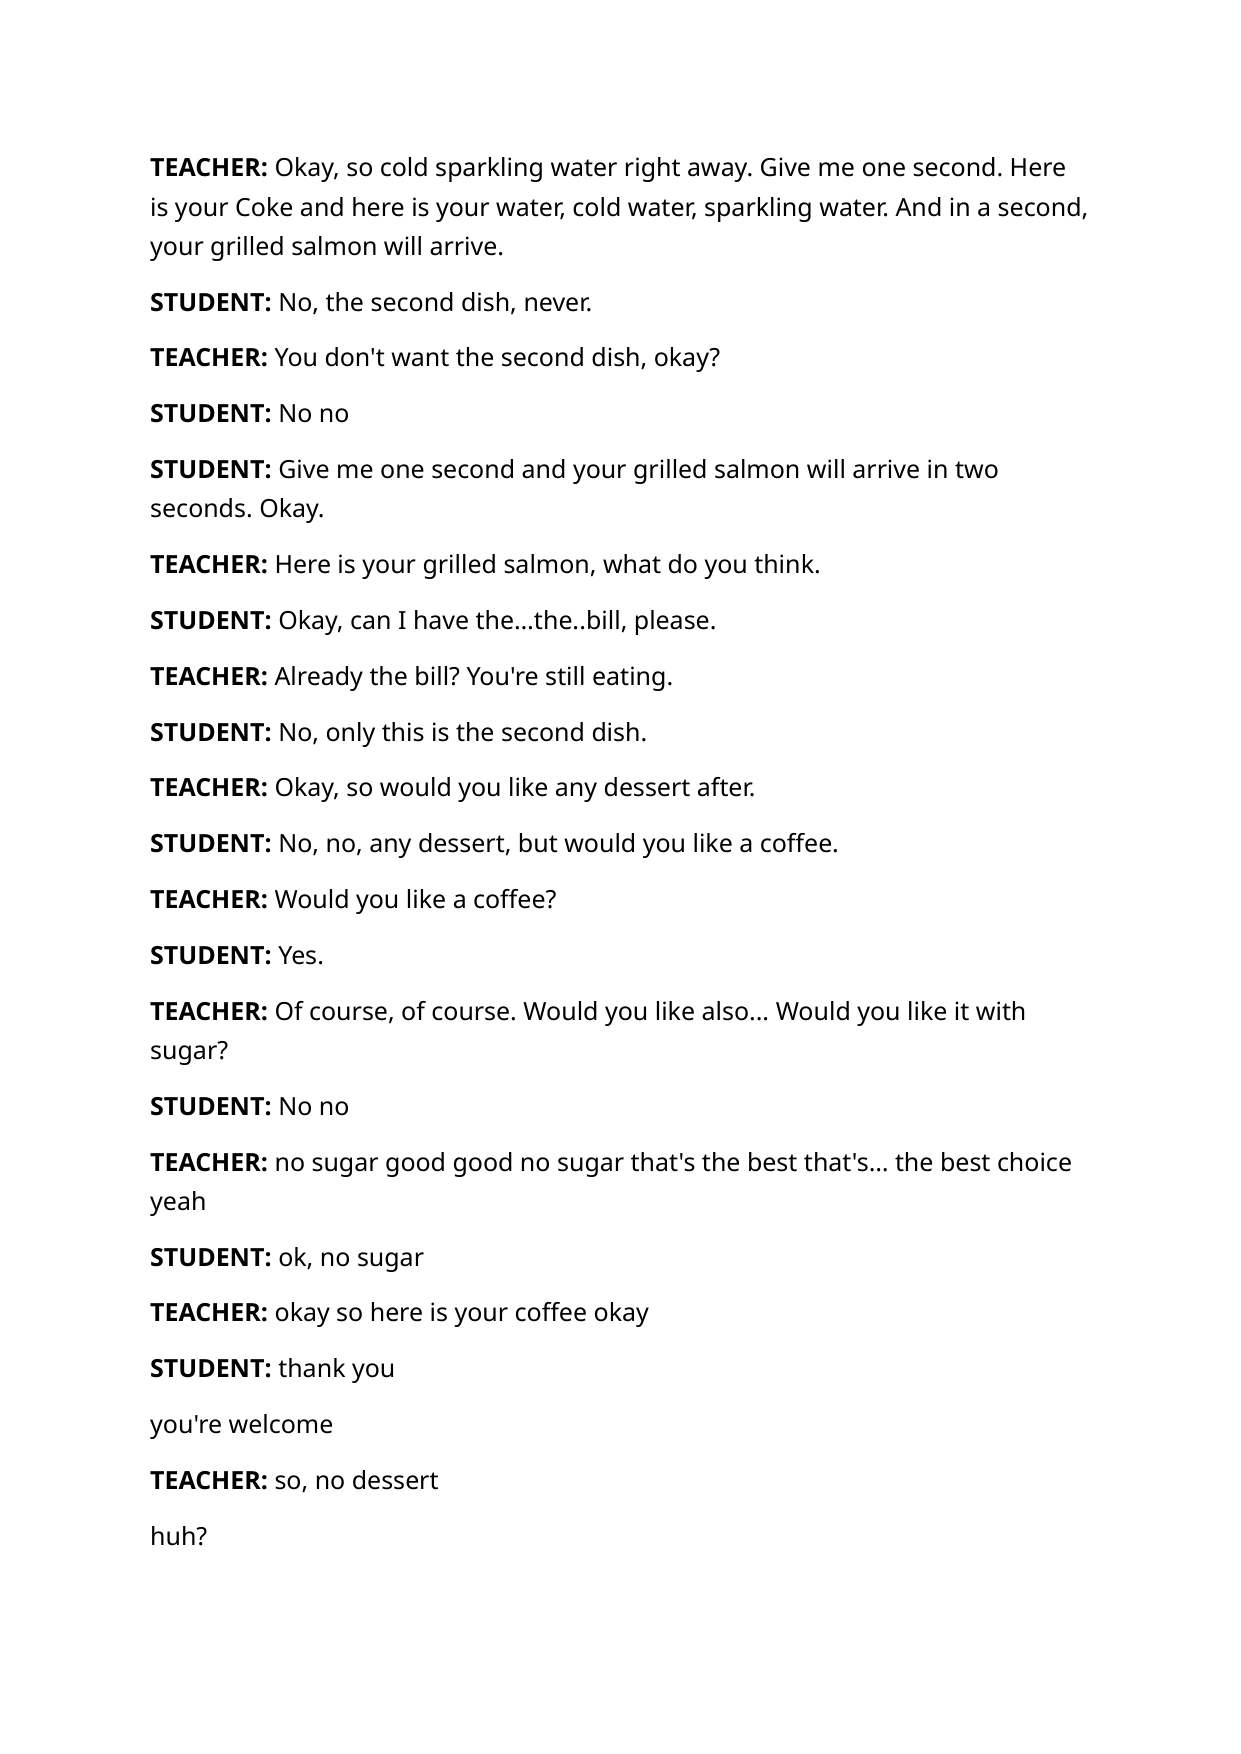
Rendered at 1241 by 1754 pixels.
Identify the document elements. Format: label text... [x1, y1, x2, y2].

text STUDENT: No, no, any dessert, but would you like a coffee. [150, 826, 1090, 860]
text TEACHER: so, no dessert [150, 1462, 1090, 1497]
text STUDENT: No, the second dish, never. [150, 284, 1090, 318]
text huh? [150, 1518, 1090, 1552]
text TEACHER: Here is your grilled salmon, what do you think. [150, 547, 1090, 581]
text STUDENT: Yes. [150, 937, 1090, 972]
text STUDENT: No, only this is the second dish. [150, 714, 1090, 748]
text TEACHER: Would you like a coffee? [150, 882, 1090, 916]
text TEACHER: Okay, so would you like any dessert after. [150, 770, 1090, 804]
text TEACHER: Okay, so cold sparkling water right away. Give me one second. Here is your Coke and here is your water, cold water, sparkling water. And in a second, your grilled salmon will arrive. [150, 150, 1090, 262]
text TEACHER: okay so here is your coffee okay [150, 1295, 1090, 1329]
text you're welcome [150, 1407, 1090, 1441]
text TEACHER: You don't want the second dish, okay? [150, 340, 1090, 374]
text STUDENT: Okay, can I have the…the..bill, please. [150, 602, 1090, 637]
text STUDENT: No no [150, 396, 1090, 430]
text TEACHER: no sugar good good no sugar that's the best that's… the best choice yeah [150, 1144, 1090, 1217]
text STUDENT: No no [150, 1088, 1090, 1122]
text TEACHER: Already the bill? You're still eating. [150, 658, 1090, 692]
text STUDENT: Give me one second and your grilled salmon will arrive in two seconds. Okay. [150, 452, 1090, 525]
text STUDENT: thank you [150, 1351, 1090, 1385]
text STUDENT: ok, no sugar [150, 1239, 1090, 1273]
text TEACHER: Of course, of course. Would you like also... Would you like it with sugar? [150, 993, 1090, 1067]
